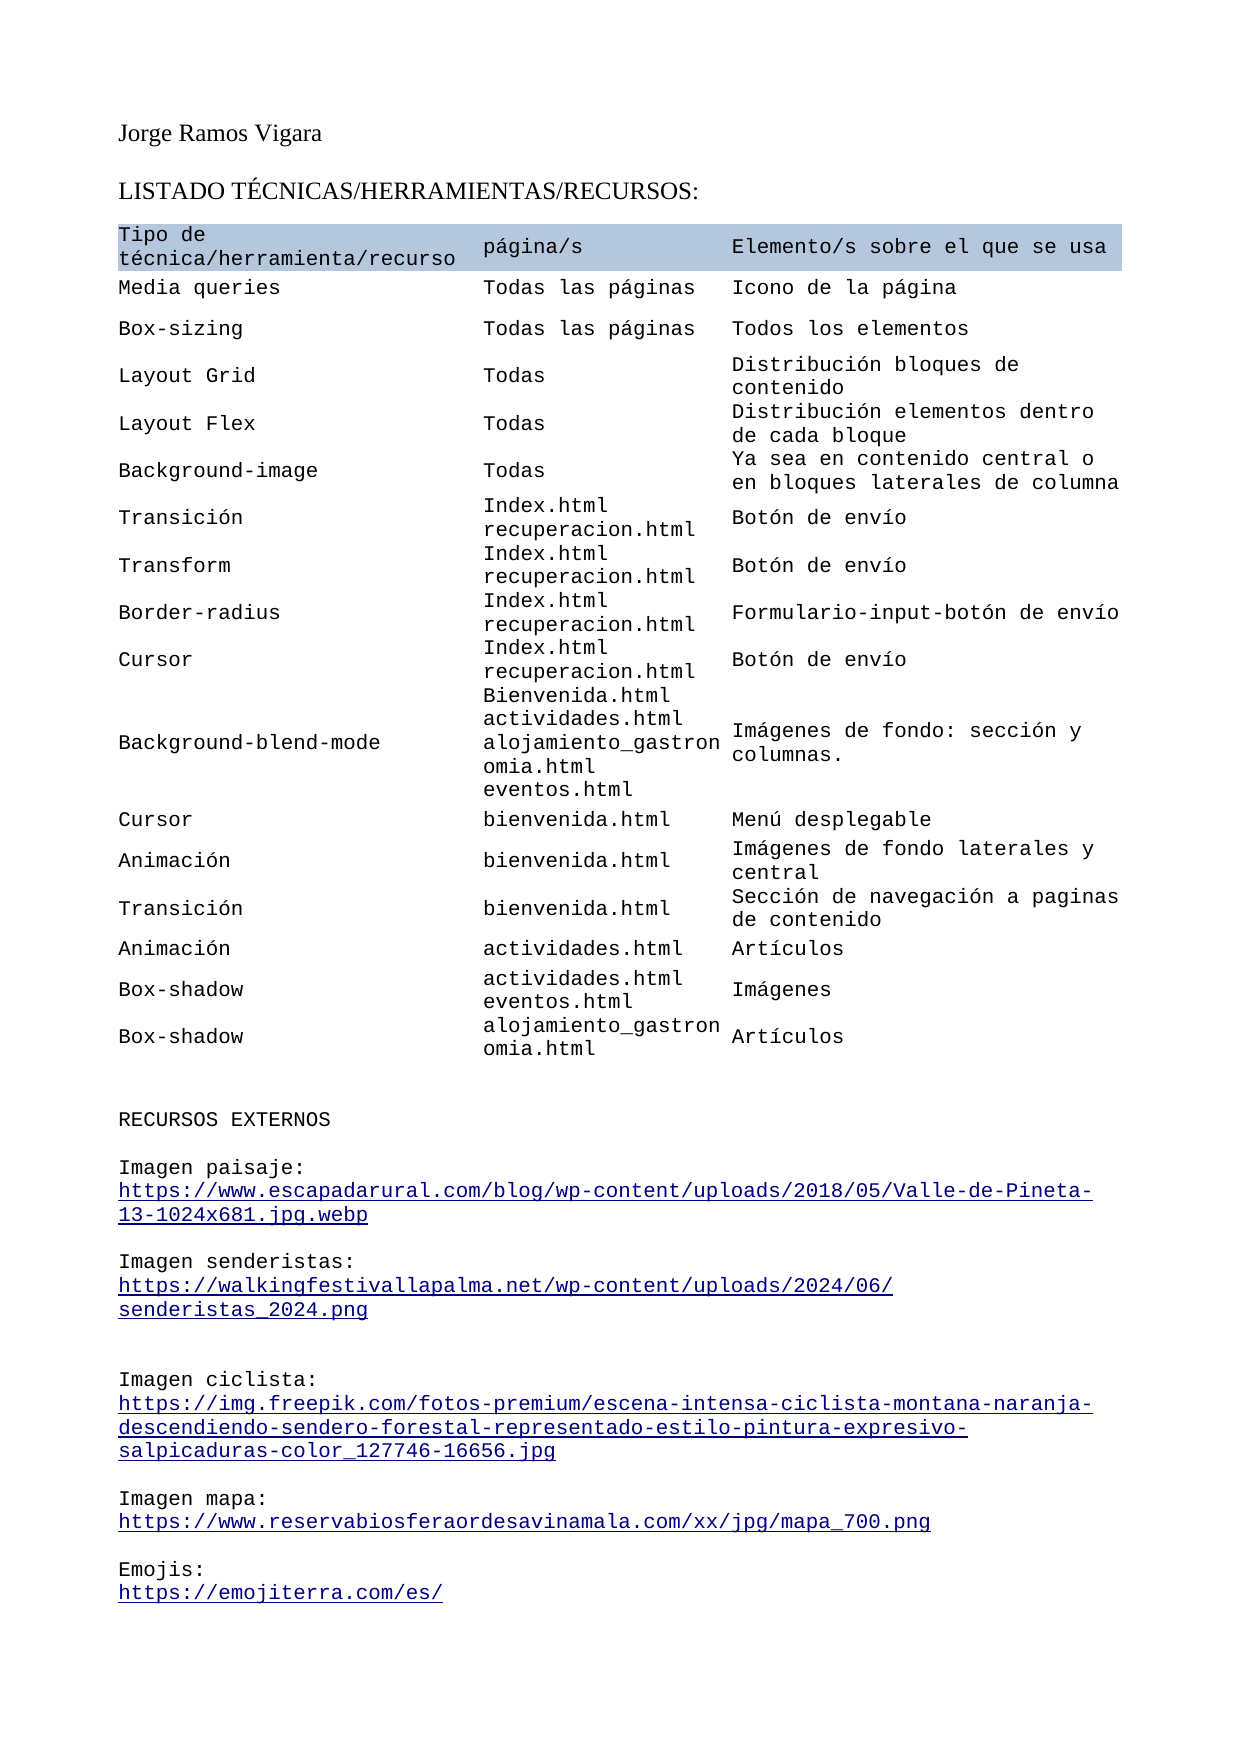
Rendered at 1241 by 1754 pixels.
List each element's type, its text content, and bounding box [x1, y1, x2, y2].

table_cell Background-blend-mode [118, 685, 483, 803]
table_cell Distribución bloques de contenido [732, 354, 1122, 401]
text https://emojiterra.com/es/ [118, 1582, 1122, 1606]
table_cell Sección de navegación a paginas de contenido [732, 886, 1122, 933]
table_cell Index.html recuperacion.html [483, 496, 732, 543]
table_cell Box-shadow [118, 968, 483, 1015]
table_cell Layout Grid [118, 354, 483, 401]
table_cell Index.html recuperacion.html [483, 543, 732, 590]
table_cell Imágenes de fondo laterales y central [732, 839, 1122, 886]
table_header Tipo de técnica/herramienta/recurso [118, 224, 483, 271]
text Emojis: [118, 1559, 1122, 1582]
table_cell Box-shadow [118, 1015, 483, 1062]
table_cell Animación [118, 933, 483, 967]
table_cell Index.html recuperacion.html [483, 590, 732, 637]
text Imagen senderistas: [118, 1251, 1122, 1275]
table_cell Cursor [118, 638, 483, 685]
text https://www.escapadarural.com/blog/wp-content/uploads/2018/05/Valle-de-Pineta-13-1024x681.jpg.webp [118, 1180, 1122, 1228]
table_cell Imágenes de fondo: sección y columnas. [732, 685, 1122, 803]
text https://walkingfestivallapalma.net/wp-content/uploads/2024/06/senderistas_2024.png [118, 1275, 1122, 1322]
table_cell Background-image [118, 448, 483, 496]
table_cell Index.html recuperacion.html [483, 638, 732, 685]
text LISTADO TÉCNICAS/HERRAMIENTAS/RECURSOS: [118, 176, 1122, 205]
table_cell Menú desplegable [732, 803, 1122, 838]
table_cell Transición [118, 496, 483, 543]
table_header Elemento/s sobre el que se usa [732, 224, 1122, 271]
table_cell Distribución elementos dentro de cada bloque [732, 401, 1122, 448]
table_cell Transición [118, 886, 483, 933]
table_cell Layout Flex [118, 401, 483, 448]
table_cell Artículos [732, 933, 1122, 967]
table_cell bienvenida.html [483, 839, 732, 886]
table_cell Botón de envío [732, 496, 1122, 543]
table_cell alojamiento_gastronomia.html [483, 1015, 732, 1062]
table_cell Artículos [732, 1015, 1122, 1062]
table_cell Media queries [118, 271, 483, 307]
table_cell Icono de la página [732, 271, 1122, 307]
table_cell bienvenida.html [483, 886, 732, 933]
table_cell Todas [483, 448, 732, 496]
table_cell Imágenes [732, 968, 1122, 1015]
table_cell Botón de envío [732, 543, 1122, 590]
table_cell Box-sizing [118, 307, 483, 354]
table_cell Animación [118, 839, 483, 886]
table_cell actividades.html [483, 933, 732, 967]
table_cell Ya sea en contenido central o en bloques laterales de columna [732, 448, 1122, 496]
table_cell Formulario-input-botón de envío [732, 590, 1122, 637]
table_cell actividades.html eventos.html [483, 968, 732, 1015]
text https://img.freepik.com/fotos-premium/escena-intensa-ciclista-montana-naranja-descendiendo-sendero-forestal-representado-estilo-pintura-expresivo-salpicaduras-color_127746-16656.jpg [118, 1393, 1122, 1464]
table_cell Todas las páginas [483, 271, 732, 307]
table_cell Todos los elementos [732, 307, 1122, 354]
text Imagen ciclista: [118, 1369, 1122, 1393]
table_cell Cursor [118, 803, 483, 838]
table_cell Transform [118, 543, 483, 590]
text Imagen mapa: [118, 1488, 1122, 1511]
table_cell Botón de envío [732, 638, 1122, 685]
table_cell bienvenida.html [483, 803, 732, 838]
table_cell Todas las páginas [483, 307, 732, 354]
table_cell Bienvenida.html actividades.html alojamiento_gastronomia.html eventos.html [483, 685, 732, 803]
table_header página/s [483, 224, 732, 271]
table_cell Todas [483, 354, 732, 401]
text RECURSOS EXTERNOS [118, 1109, 1122, 1133]
table_cell Todas [483, 401, 732, 448]
text Imagen paisaje: [118, 1157, 1122, 1180]
text https://www.reservabiosferaordesavinamala.com/xx/jpg/mapa_700.png [118, 1511, 1122, 1535]
table_cell Border-radius [118, 590, 483, 637]
